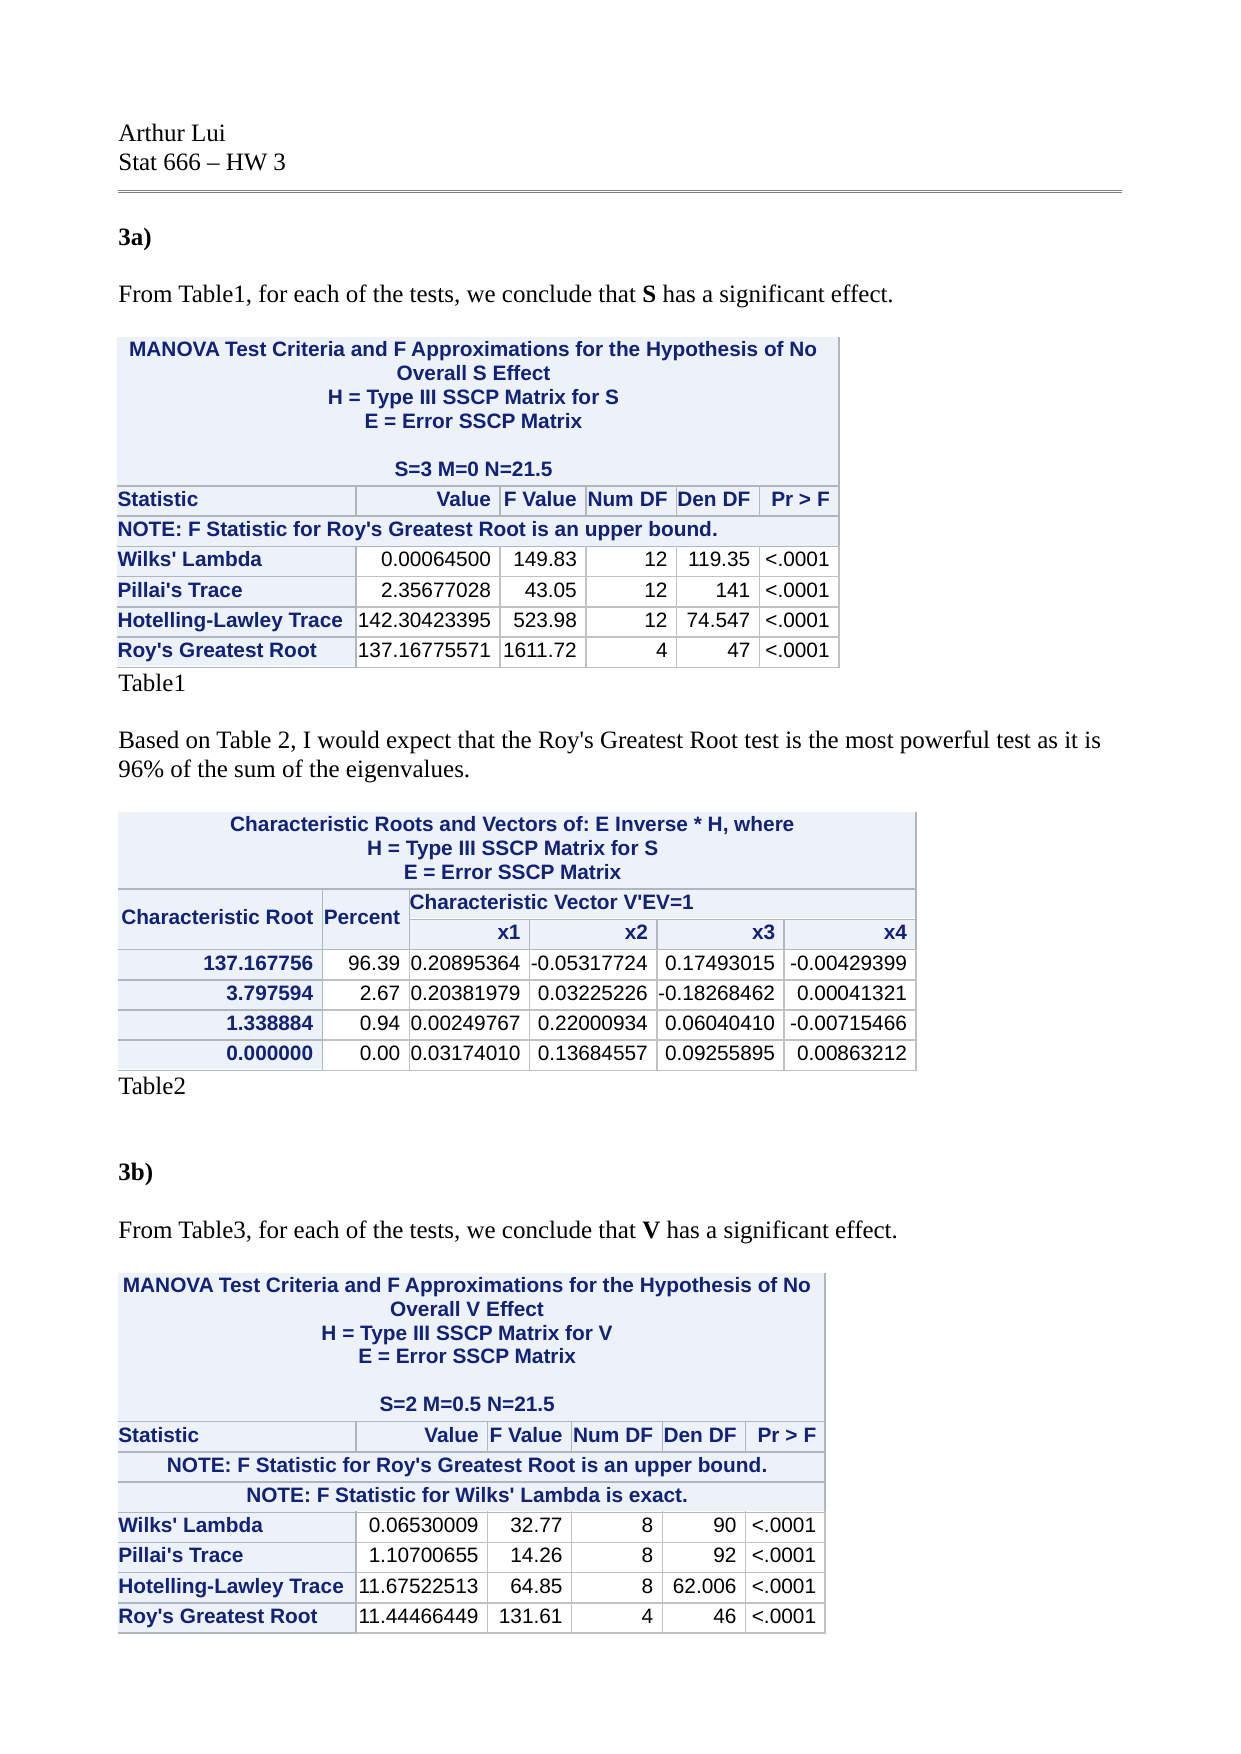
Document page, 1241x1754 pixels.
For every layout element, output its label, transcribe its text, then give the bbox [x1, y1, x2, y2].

table_cell Hotelling-Lawley Trace [117, 608, 355, 636]
table_cell 8 [572, 1573, 662, 1602]
table_cell -0.00429399 [785, 950, 915, 979]
text Table2 [118, 1071, 1122, 1100]
table_cell 64.85 [488, 1573, 571, 1602]
table_cell <.0001 [760, 577, 838, 606]
table_cell Value [357, 1422, 487, 1451]
table_cell Wilks' Lambda [117, 547, 355, 576]
table_cell <.0001 [746, 1543, 824, 1572]
table_cell 0.22000934 [530, 1011, 656, 1039]
table_cell <.0001 [746, 1604, 824, 1632]
table_cell 0.09255895 [658, 1041, 783, 1069]
table_cell -0.05317724 [530, 950, 656, 979]
table_cell x1 [410, 920, 529, 949]
table_cell 137.16775571 [357, 638, 499, 666]
table_cell 2.67 [323, 981, 409, 1009]
table_cell 0.00041321 [785, 981, 915, 1009]
table_cell 0.03174010 [410, 1041, 529, 1069]
table_cell 0.20381979 [410, 981, 529, 1009]
table_cell 0.00863212 [785, 1041, 915, 1069]
table_cell <.0001 [746, 1513, 824, 1542]
table_cell 142.30423395 [357, 608, 499, 636]
table_cell NOTE: F Statistic for Roy's Greatest Root is an upper bound. [117, 517, 838, 546]
table_cell 0.13684557 [530, 1041, 656, 1069]
table_cell 1611.72 [501, 638, 585, 666]
table_header MANOVA Test Criteria and F Approximations for the Hypothesis of No Overall S Effect H = Type III SSCP Matrix for S E = Error SSCP Matrix S=3 M=0 N=21.5 [117, 337, 838, 485]
table_cell 119.35 [677, 547, 759, 576]
table_cell Characteristic Root [118, 890, 322, 949]
table_cell 0.00249767 [410, 1011, 529, 1039]
text From Table1, for each of the tests, we conclude that S has a significant effect. [118, 279, 1122, 308]
table_cell 0.94 [323, 1011, 409, 1039]
table_cell 149.83 [501, 547, 585, 576]
table_cell Pr > F [760, 487, 838, 515]
table_cell 0.03225226 [530, 981, 656, 1009]
table_cell Pr > F [746, 1422, 824, 1451]
table_cell Percent [323, 890, 409, 949]
table_cell 3.797594 [118, 981, 322, 1009]
table_cell 47 [677, 638, 759, 666]
table_cell Num DF [587, 487, 676, 515]
table_cell NOTE: F Statistic for Wilks' Lambda is exact. [118, 1483, 824, 1511]
table_cell Wilks' Lambda [118, 1513, 355, 1542]
table_cell 137.167756 [118, 950, 322, 979]
table_cell Roy's Greatest Root [118, 1604, 355, 1632]
table_cell 14.26 [488, 1543, 571, 1572]
table_cell 96.39 [323, 950, 409, 979]
table_cell -0.00715466 [785, 1011, 915, 1039]
table_cell Den DF [677, 487, 759, 515]
table_cell F Value [501, 487, 585, 515]
table_cell 131.61 [488, 1604, 571, 1632]
table_cell 12 [587, 577, 676, 606]
table_cell 4 [587, 638, 676, 666]
table_cell 0.00064500 [357, 547, 499, 576]
table_cell Value [357, 487, 499, 515]
table_cell 0.00 [323, 1041, 409, 1069]
text Table1 [118, 668, 1122, 697]
table_cell 12 [587, 608, 676, 636]
text Based on Table 2, I would expect that the Roy's Greatest Root test is the most powerful test as it is 96% of the sum of the eigenvalues. [118, 726, 1122, 783]
table_cell Statistic [118, 1422, 355, 1451]
table_cell -0.18268462 [658, 981, 783, 1009]
table_cell 4 [572, 1604, 662, 1632]
table_cell Num DF [572, 1422, 662, 1451]
table_cell 141 [677, 577, 759, 606]
table_cell 43.05 [501, 577, 585, 606]
table_cell Statistic [117, 487, 355, 515]
table_cell 0.17493015 [658, 950, 783, 979]
table_cell 90 [663, 1513, 745, 1542]
table_cell 8 [572, 1513, 662, 1542]
table_cell 74.547 [677, 608, 759, 636]
text From Table3, for each of the tests, we conclude that V has a significant effect. [118, 1215, 1122, 1244]
table_cell <.0001 [760, 608, 838, 636]
table_cell <.0001 [760, 547, 838, 576]
table_cell 0.06530009 [357, 1513, 487, 1542]
table_cell 2.35677028 [357, 577, 499, 606]
table_header MANOVA Test Criteria and F Approximations for the Hypothesis of No Overall V Effect H = Type III SSCP Matrix for V E = Error SSCP Matrix S=2 M=0.5 N=21.5 [118, 1273, 824, 1421]
table_cell Pillai's Trace [118, 1543, 355, 1572]
table_cell <.0001 [746, 1573, 824, 1602]
table_cell 0.06040410 [658, 1011, 783, 1039]
table_cell Pillai's Trace [117, 577, 355, 606]
table_cell x2 [530, 920, 656, 949]
table_cell Characteristic Vector V'EV=1 [410, 890, 915, 918]
table_cell 62.006 [663, 1573, 745, 1602]
table_cell <.0001 [760, 638, 838, 666]
table_cell x3 [658, 920, 783, 949]
table_header Characteristic Roots and Vectors of: E Inverse * H, where H = Type III SSCP Matrix for S E = Error SSCP Matrix [118, 812, 915, 888]
table_cell 12 [587, 547, 676, 576]
table_cell 11.44466449 [357, 1604, 487, 1632]
table_cell Roy's Greatest Root [117, 638, 355, 666]
table_cell 92 [663, 1543, 745, 1572]
table_cell 0.20895364 [410, 950, 529, 979]
table_cell 32.77 [488, 1513, 571, 1542]
table_cell NOTE: F Statistic for Roy's Greatest Root is an upper bound. [118, 1453, 824, 1481]
table_cell 8 [572, 1543, 662, 1572]
text 3b) [118, 1157, 1122, 1186]
table_cell 0.000000 [118, 1041, 322, 1069]
table_cell Den DF [663, 1422, 745, 1451]
table_cell 1.338884 [118, 1011, 322, 1039]
table_cell Hotelling-Lawley Trace [118, 1573, 355, 1602]
text 3a) [118, 222, 1122, 251]
table_cell 46 [663, 1604, 745, 1632]
table_cell x4 [785, 920, 915, 949]
table_cell 11.67522513 [357, 1573, 487, 1602]
table_cell F Value [488, 1422, 571, 1451]
table_cell 1.10700655 [357, 1543, 487, 1572]
table_cell 523.98 [501, 608, 585, 636]
